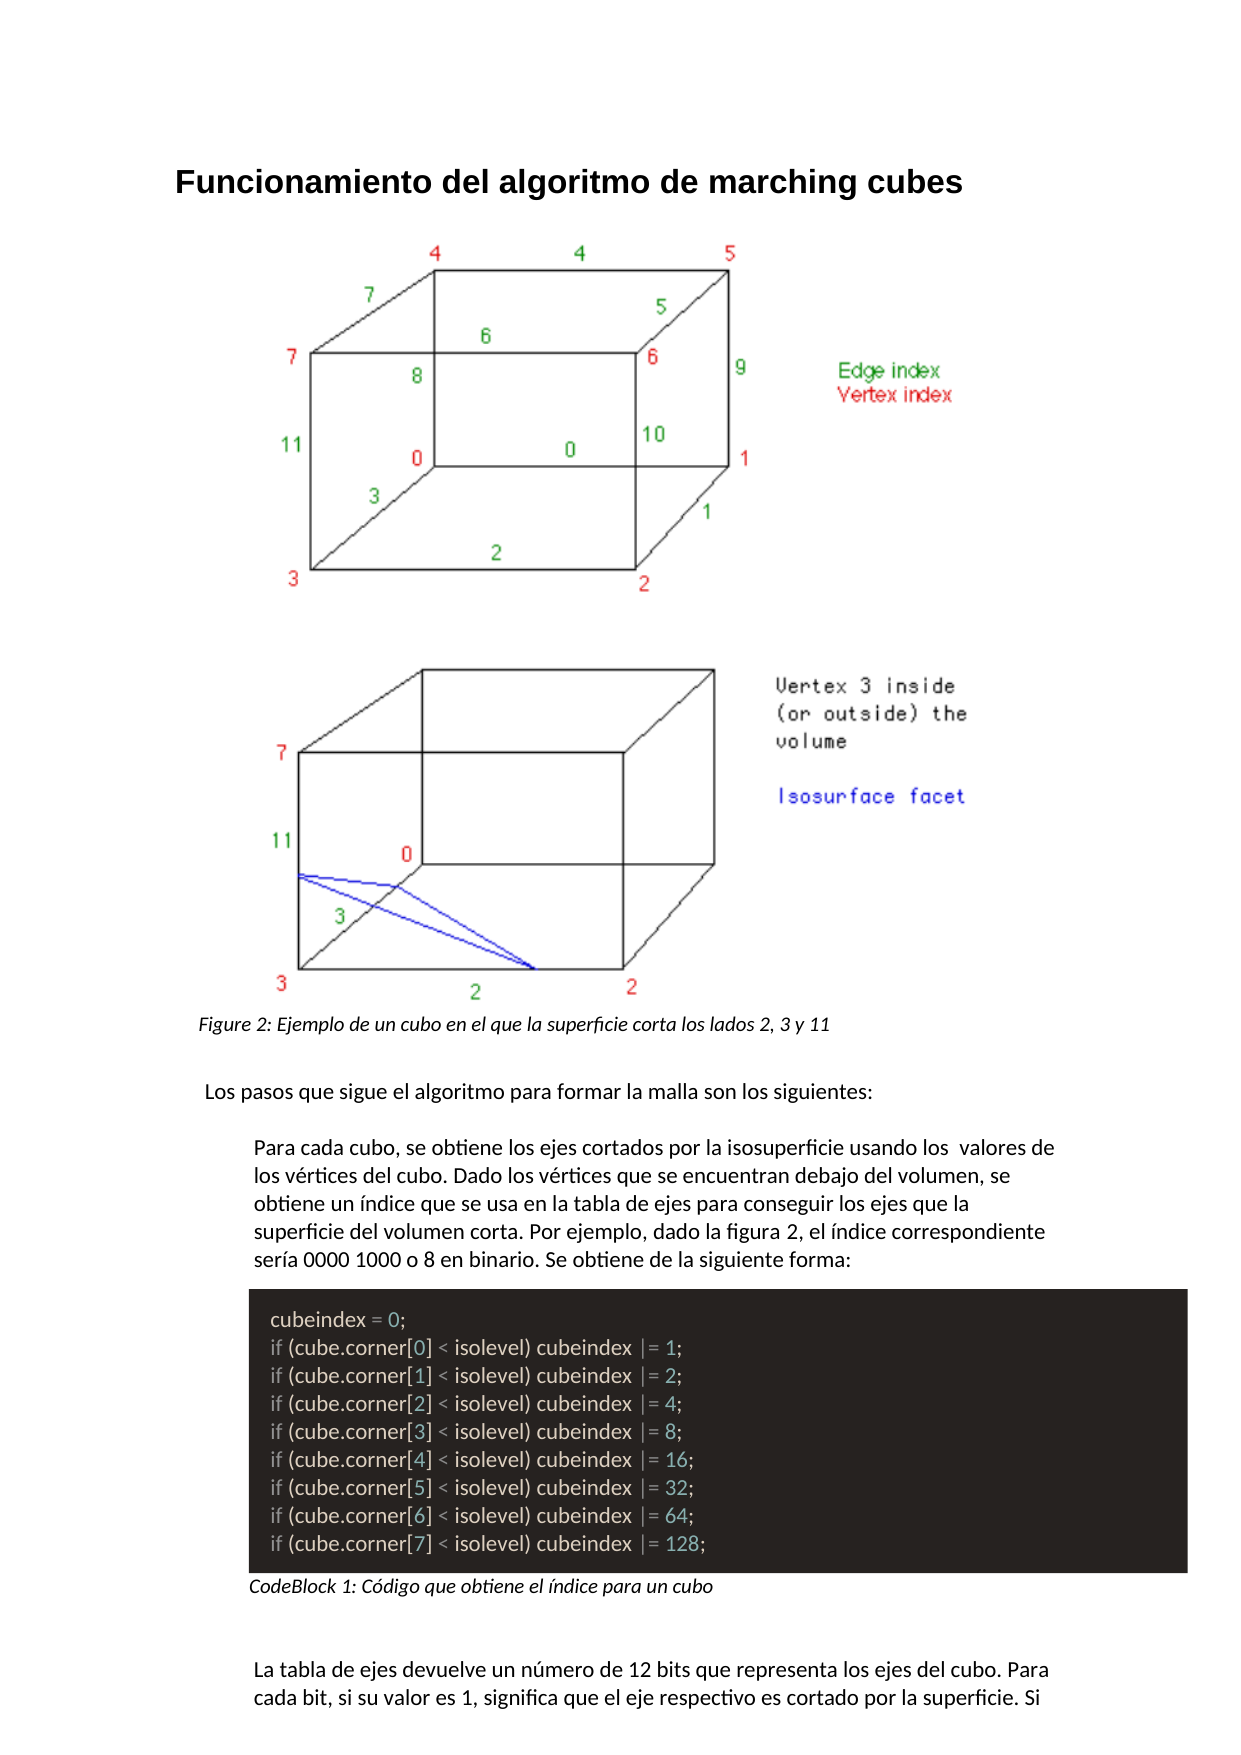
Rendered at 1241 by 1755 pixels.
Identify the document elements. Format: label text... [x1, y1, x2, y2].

text Los pasos que sigue el algoritmo para formar la malla son los siguientes: [175, 1077, 1065, 1105]
text CodeBlock 1: Código que obtiene el índice para un cubo [249, 1574, 1188, 1599]
picture [198, 226, 1042, 1011]
subtitle Funcionamiento del algoritmo de marching cubes [175, 162, 1065, 201]
list La tabla de ejes devuelve un número de 12 bits que representa los ejes del cubo. Para cada bit, si su valor es 1, significa que el eje respectivo es cortado por la superficie. Si [212, 1655, 1065, 1711]
text Figure 2: Ejemplo de un cubo en el que la superficie corta los lados 2, 3 y 11 [198, 1011, 1042, 1036]
list Para cada cubo, se obtiene los ejes cortados por la isosuperficie usando los valores de los vértices del cubo. Dado los vértices que se encuentran debajo del volumen, se obtiene un índice que se usa en la tabla de ejes para conseguir los ejes que la superficie del volumen corta. Por ejemplo, dado la figura 2, el índice correspondiente sería 0000 1000 o 8 en binario. Se obtiene de la siguiente forma: [212, 1133, 1065, 1273]
